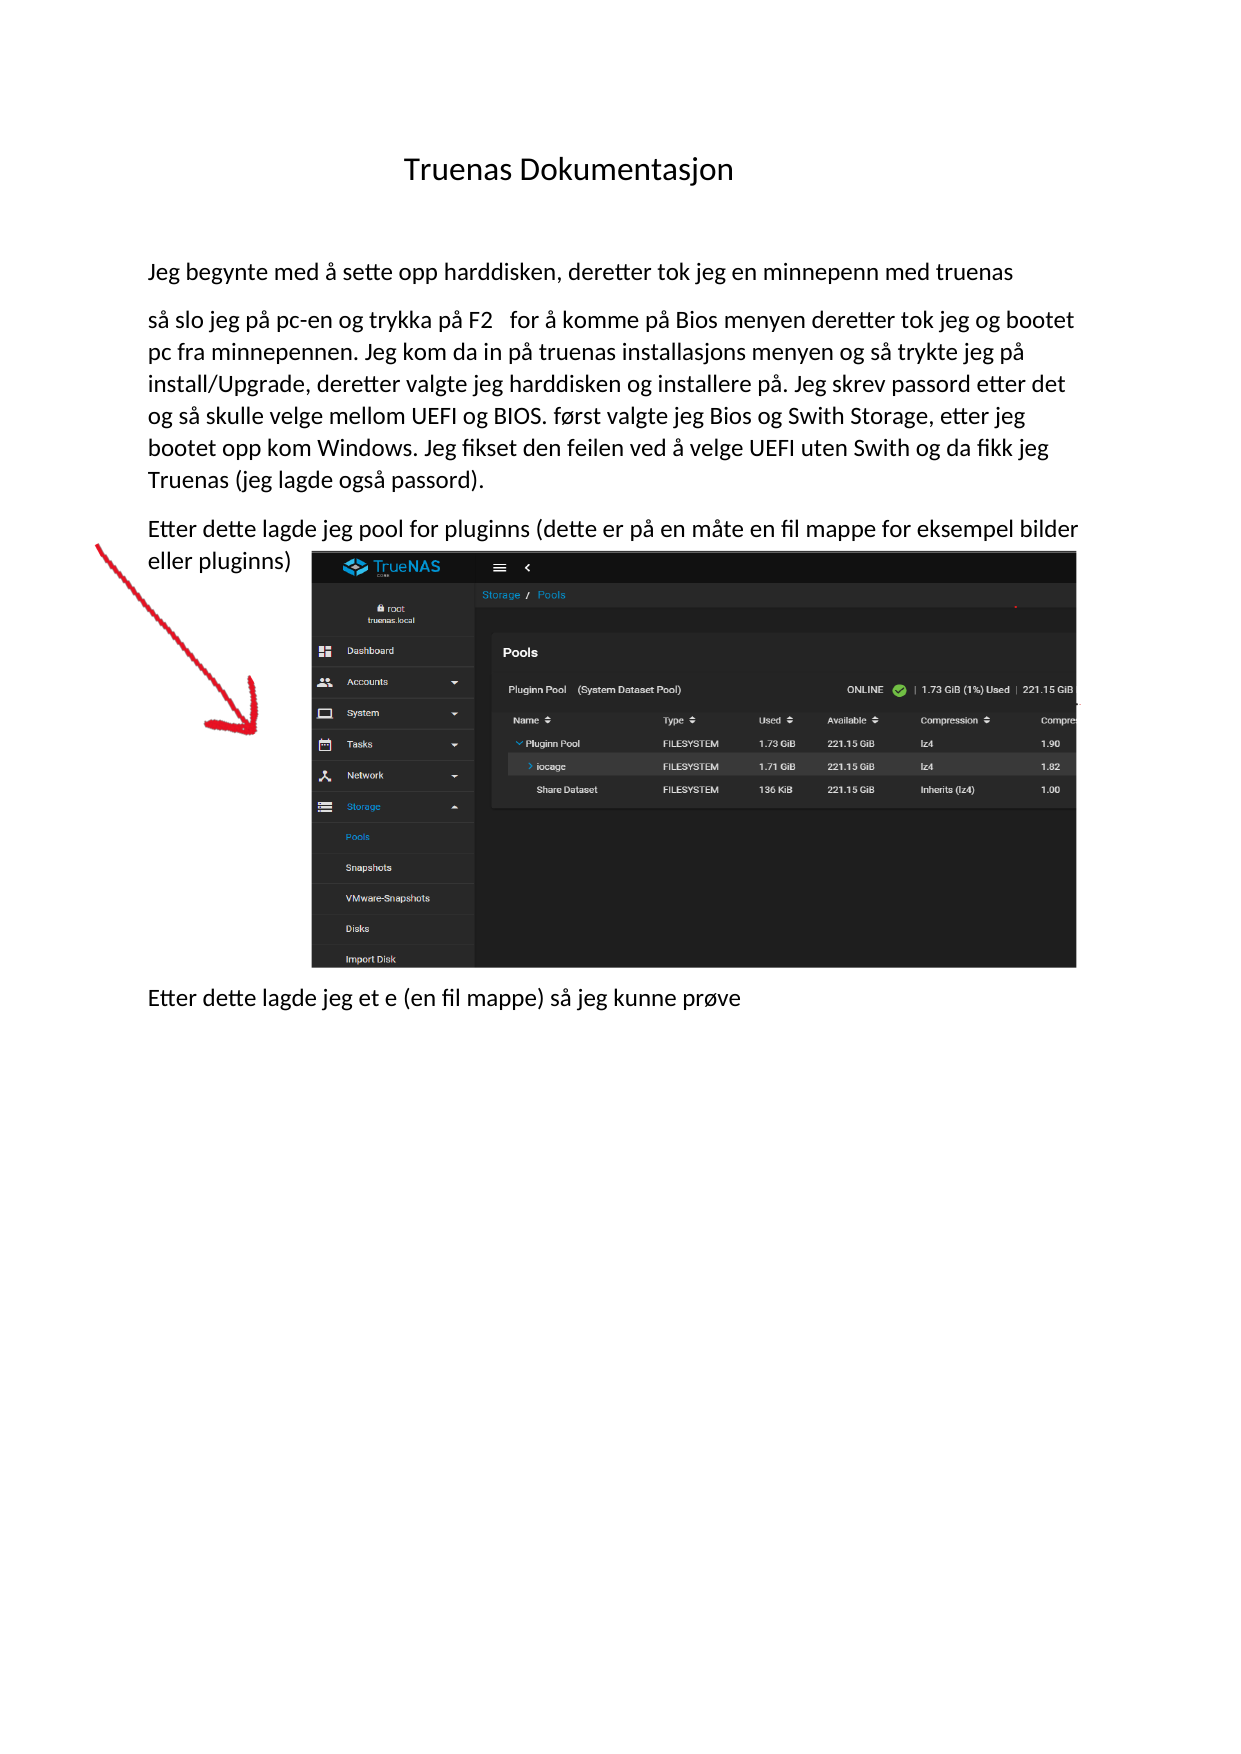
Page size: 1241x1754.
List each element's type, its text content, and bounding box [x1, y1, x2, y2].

text så slo jeg på pc-en og trykka på F2 for å komme på Bios menyen deretter tok jeg og bootet pc fra minnepennen. Jeg kom da in på truenas installasjons menyen og så trykte jeg på install/Upgrade, deretter valgte jeg harddisken og installere på. Jeg skrev passord etter det og så skulle velge mellom UEFI og BIOS. først valgte jeg Bios og Swith Storage, etter jeg bootet opp kom Windows. Jeg fikset den feilen ved å velge UEFI uten Swith og da fikk jeg Truenas (jeg lagde også passord). [148, 304, 1093, 495]
text Etter dette lagde jeg et e (en fil mappe) så jeg kunne prøve [148, 983, 1093, 1013]
text Etter dette lagde jeg pool for pluginns (dette er på en måte en fil mappe for eksempel bilder eller pluginns) [148, 513, 1093, 575]
text Jeg begynte med å sette opp harddisken, deretter tok jeg en minnepenn med truenas [148, 256, 1093, 286]
text Truenas Dokumentasjon [148, 148, 1093, 188]
